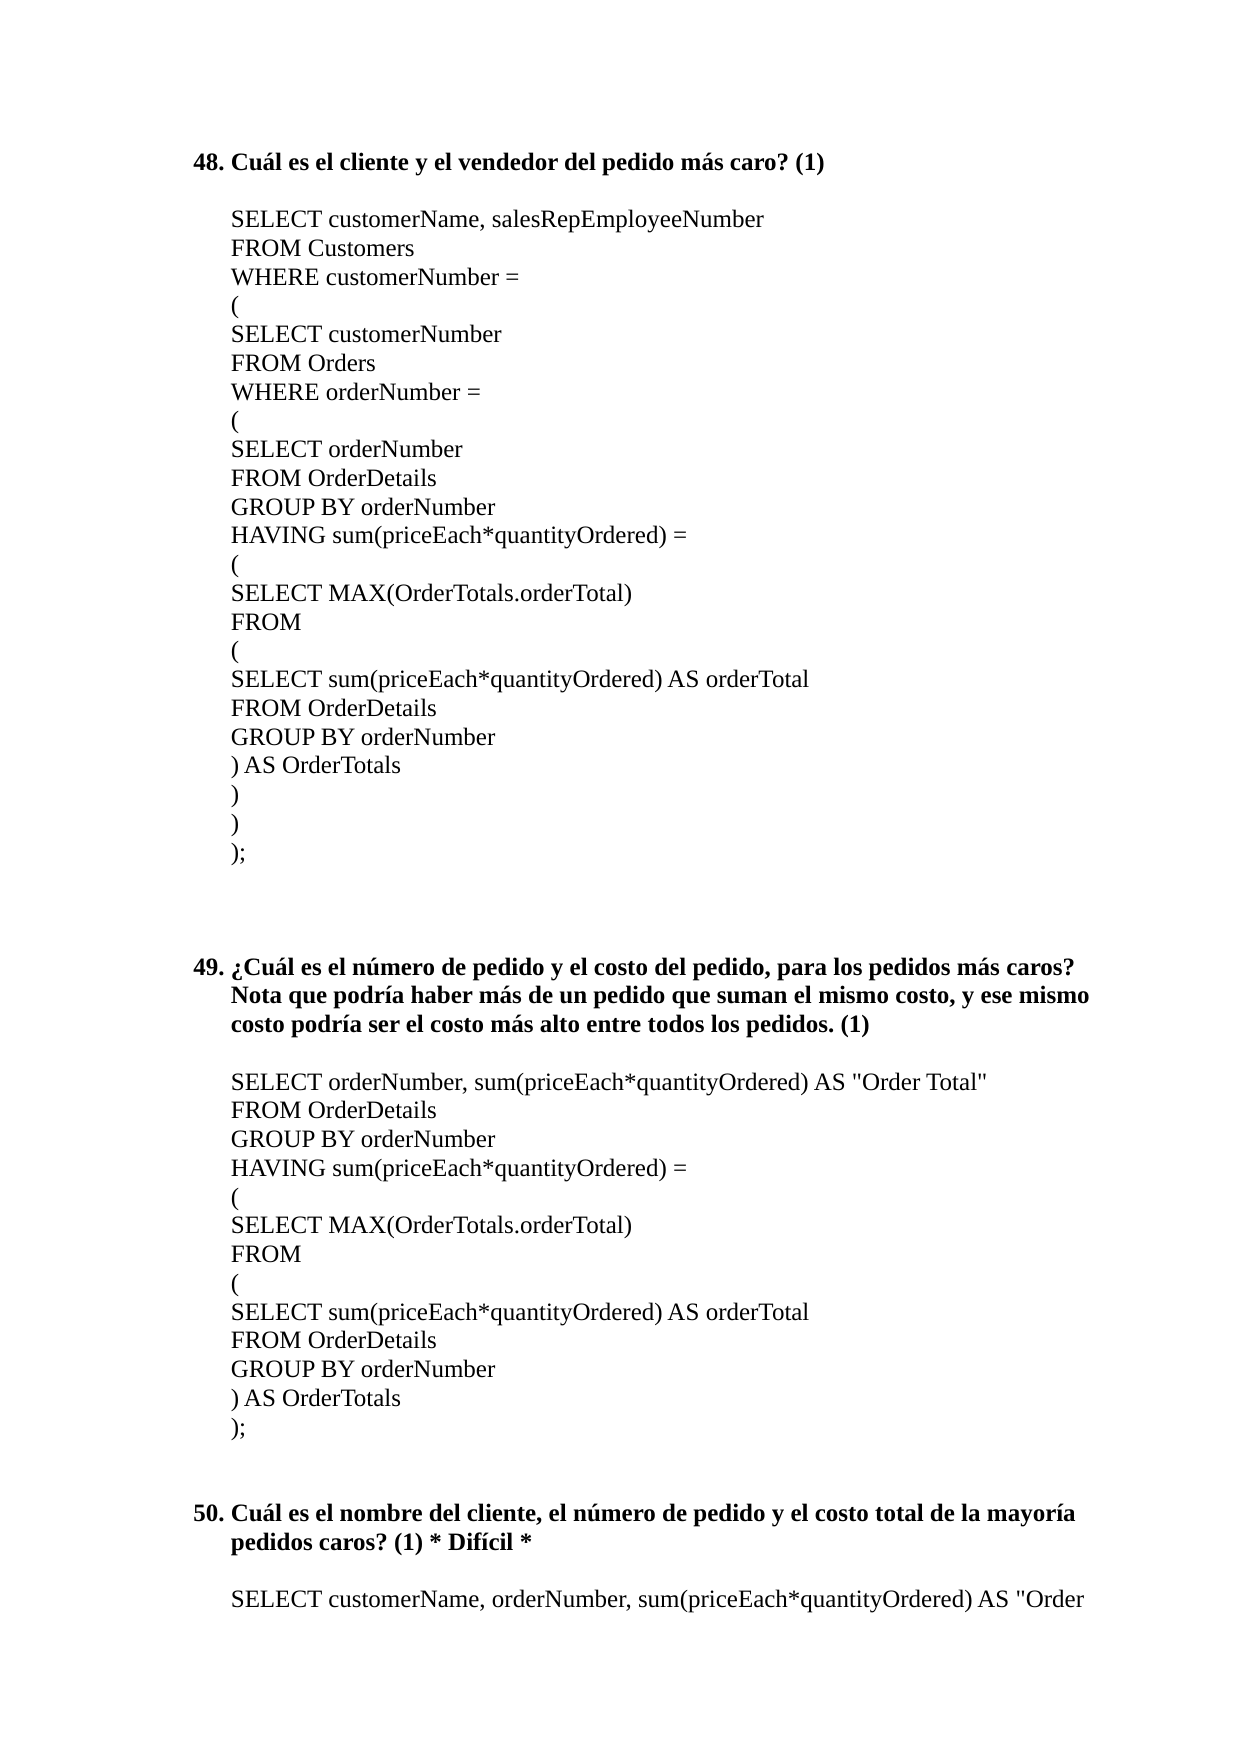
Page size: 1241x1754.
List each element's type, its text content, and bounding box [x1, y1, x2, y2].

list FROM [193, 1239, 1122, 1268]
list ¿Cuál es el número de pedido y el costo del pedido, para los pedidos más caros? Nota que podría haber más de un pedido que suman el mismo costo, y ese mismo costo podría ser el costo más alto entre todos los pedidos. (1) [193, 952, 1122, 1038]
list FROM OrderDetails [193, 1326, 1122, 1354]
list FROM OrderDetails [193, 693, 1122, 722]
list GROUP BY orderNumber [193, 1124, 1122, 1153]
list SELECT sum(priceEach*quantityOrdered) AS orderTotal [193, 664, 1122, 693]
list GROUP BY orderNumber [193, 1354, 1122, 1383]
list ( [193, 1268, 1122, 1297]
list FROM OrderDetails [193, 463, 1122, 492]
list Cuál es el nombre del cliente, el número de pedido y el costo total de la mayoría pedidos caros? (1) * Difícil * [193, 1498, 1122, 1556]
list ( [193, 1182, 1122, 1211]
list FROM Orders [193, 348, 1122, 377]
list ( [193, 291, 1122, 319]
list ) [193, 779, 1122, 808]
list HAVING sum(priceEach*quantityOrdered) = [193, 1153, 1122, 1182]
list SELECT MAX(OrderTotals.orderTotal) [193, 578, 1122, 607]
list SELECT orderNumber [193, 434, 1122, 463]
list GROUP BY orderNumber [193, 722, 1122, 751]
list ); [193, 1412, 1122, 1441]
list ) AS OrderTotals [193, 751, 1122, 779]
list SELECT MAX(OrderTotals.orderTotal) [193, 1211, 1122, 1239]
list FROM Customers [193, 233, 1122, 262]
list SELECT sum(priceEach*quantityOrdered) AS orderTotal [193, 1297, 1122, 1326]
list HAVING sum(priceEach*quantityOrdered) = [193, 521, 1122, 549]
list SELECT customerName, orderNumber, sum(priceEach*quantityOrdered) AS "Order [193, 1584, 1122, 1613]
list ( [193, 406, 1122, 434]
list GROUP BY orderNumber [193, 492, 1122, 521]
list ( [193, 636, 1122, 664]
list Cuál es el cliente y el vendedor del pedido más caro? (1) [193, 147, 1122, 176]
list ) AS OrderTotals [193, 1383, 1122, 1412]
list ) [193, 808, 1122, 837]
list ( [193, 549, 1122, 578]
list SELECT customerNumber [193, 319, 1122, 348]
list FROM OrderDetails [193, 1096, 1122, 1124]
list FROM [193, 607, 1122, 636]
list SELECT orderNumber, sum(priceEach*quantityOrdered) AS "Order Total" [193, 1067, 1122, 1096]
list WHERE orderNumber = [193, 377, 1122, 406]
list ); [193, 837, 1122, 866]
list WHERE customerNumber = [193, 262, 1122, 291]
list SELECT customerName, salesRepEmployeeNumber [193, 204, 1122, 233]
